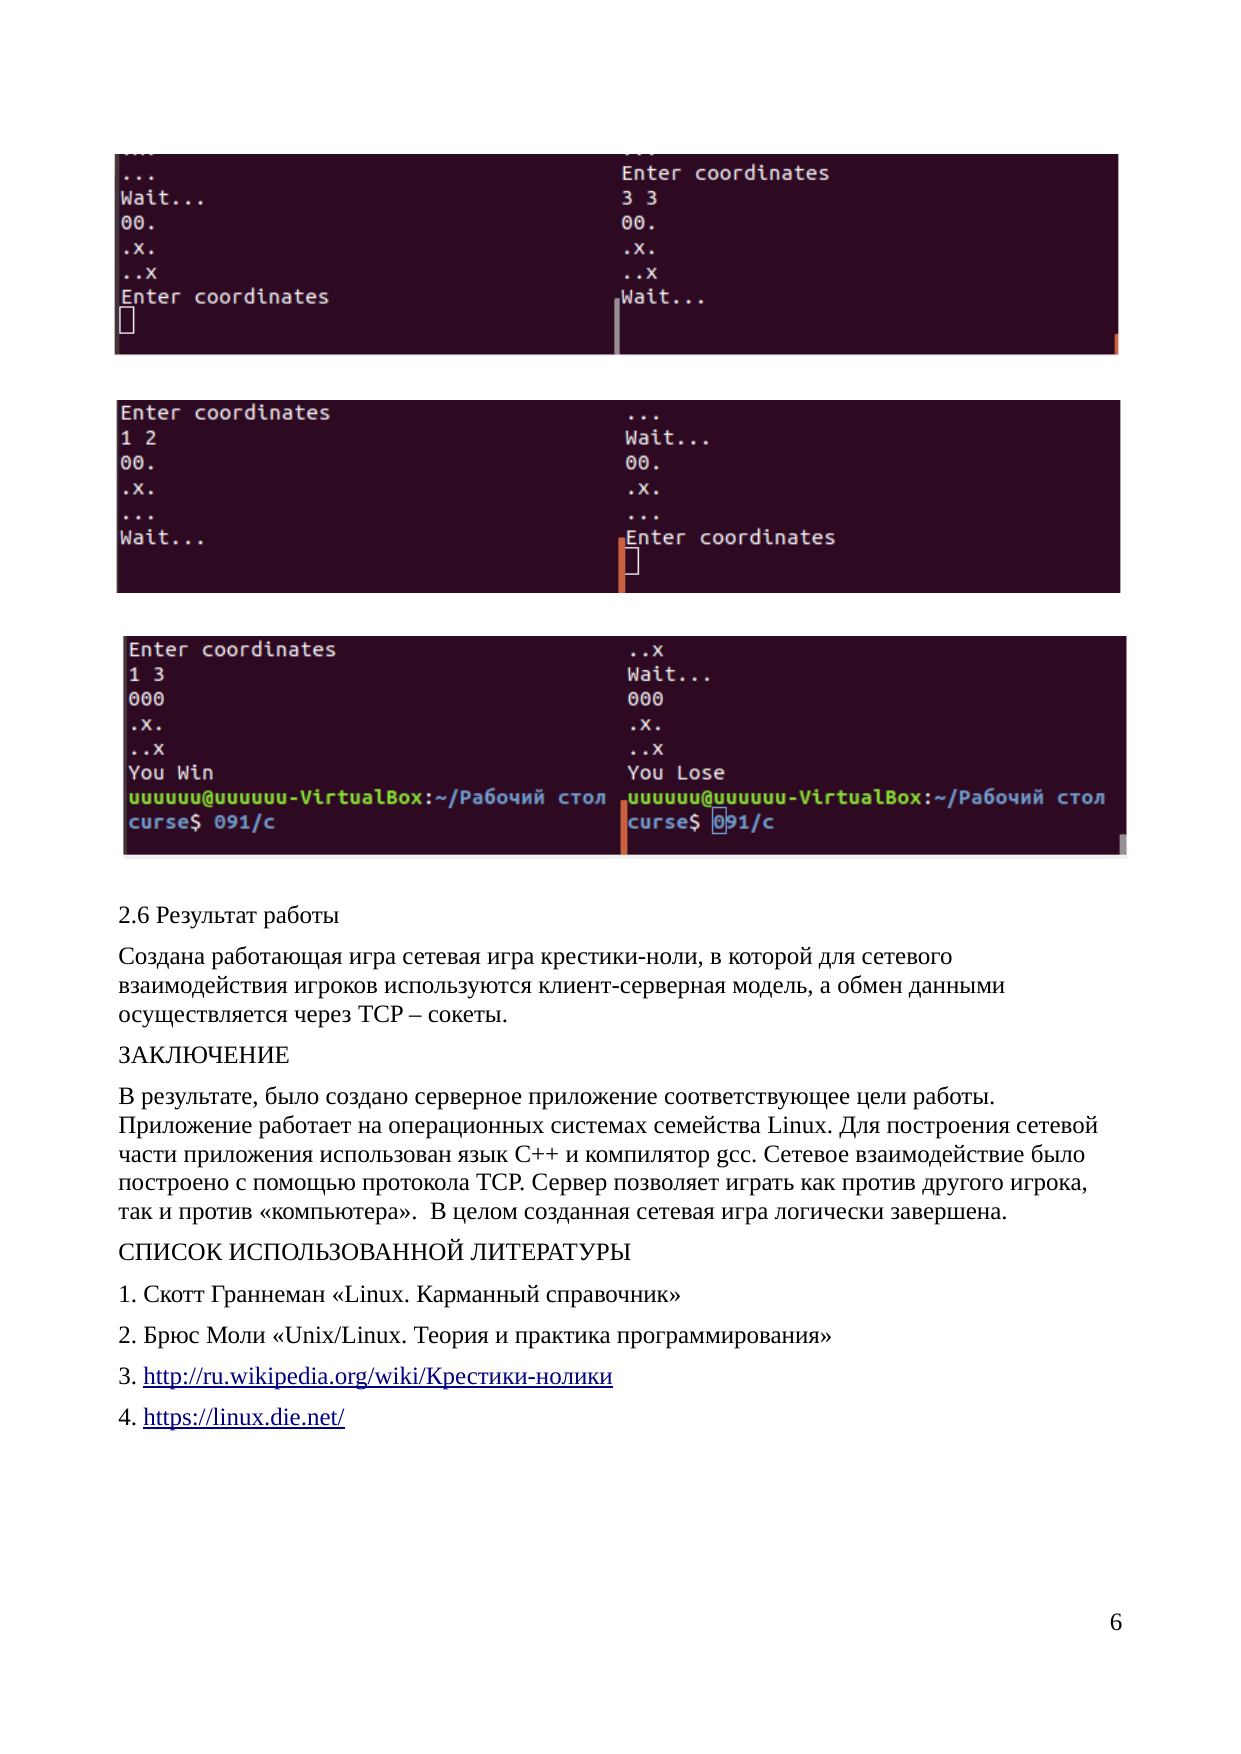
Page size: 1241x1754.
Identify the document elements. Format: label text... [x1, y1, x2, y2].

text ЗАКЛЮЧЕНИЕ [118, 1040, 1122, 1069]
text СПИСОК ИСПОЛЬЗОВАННОЙ ЛИТЕРАТУРЫ [118, 1237, 1122, 1266]
text 2.6 Результат работы [118, 900, 1122, 929]
picture [114, 154, 1119, 356]
text 1. Скотт Граннеман «Linux. Карманный справочник» [118, 1279, 1122, 1307]
picture [116, 400, 1121, 593]
text 2. Брюс Моли «Unix/Linux. Теория и практика программирования» [118, 1320, 1122, 1349]
text Создана работающая игра сетевая игра крестики-ноли, в которой для сетевого взаимодействия игроков используются клиент-серверная модель, а обмен данными осуществляется через TCP – сокеты. [118, 941, 1122, 1027]
text В результате, было создано серверное приложение соответствующее цели работы. Приложение работает на операционных системах семейства Linux. Для построения сетевой части приложения использован язык C++ и компилятор gсс. Сетевое взаимодействие было построено с помощью протокола TCP. Сервер позволяет играть как против другого игрока, так и против «компьютера». В целом созданная сетевая игра логически завершена. [118, 1081, 1122, 1225]
text 3. http://ru.wikipedia.org/wiki/Крестики-нолики [118, 1361, 1122, 1390]
text 4. https://linux.die.net/ [118, 1402, 1122, 1431]
picture [123, 636, 1128, 859]
